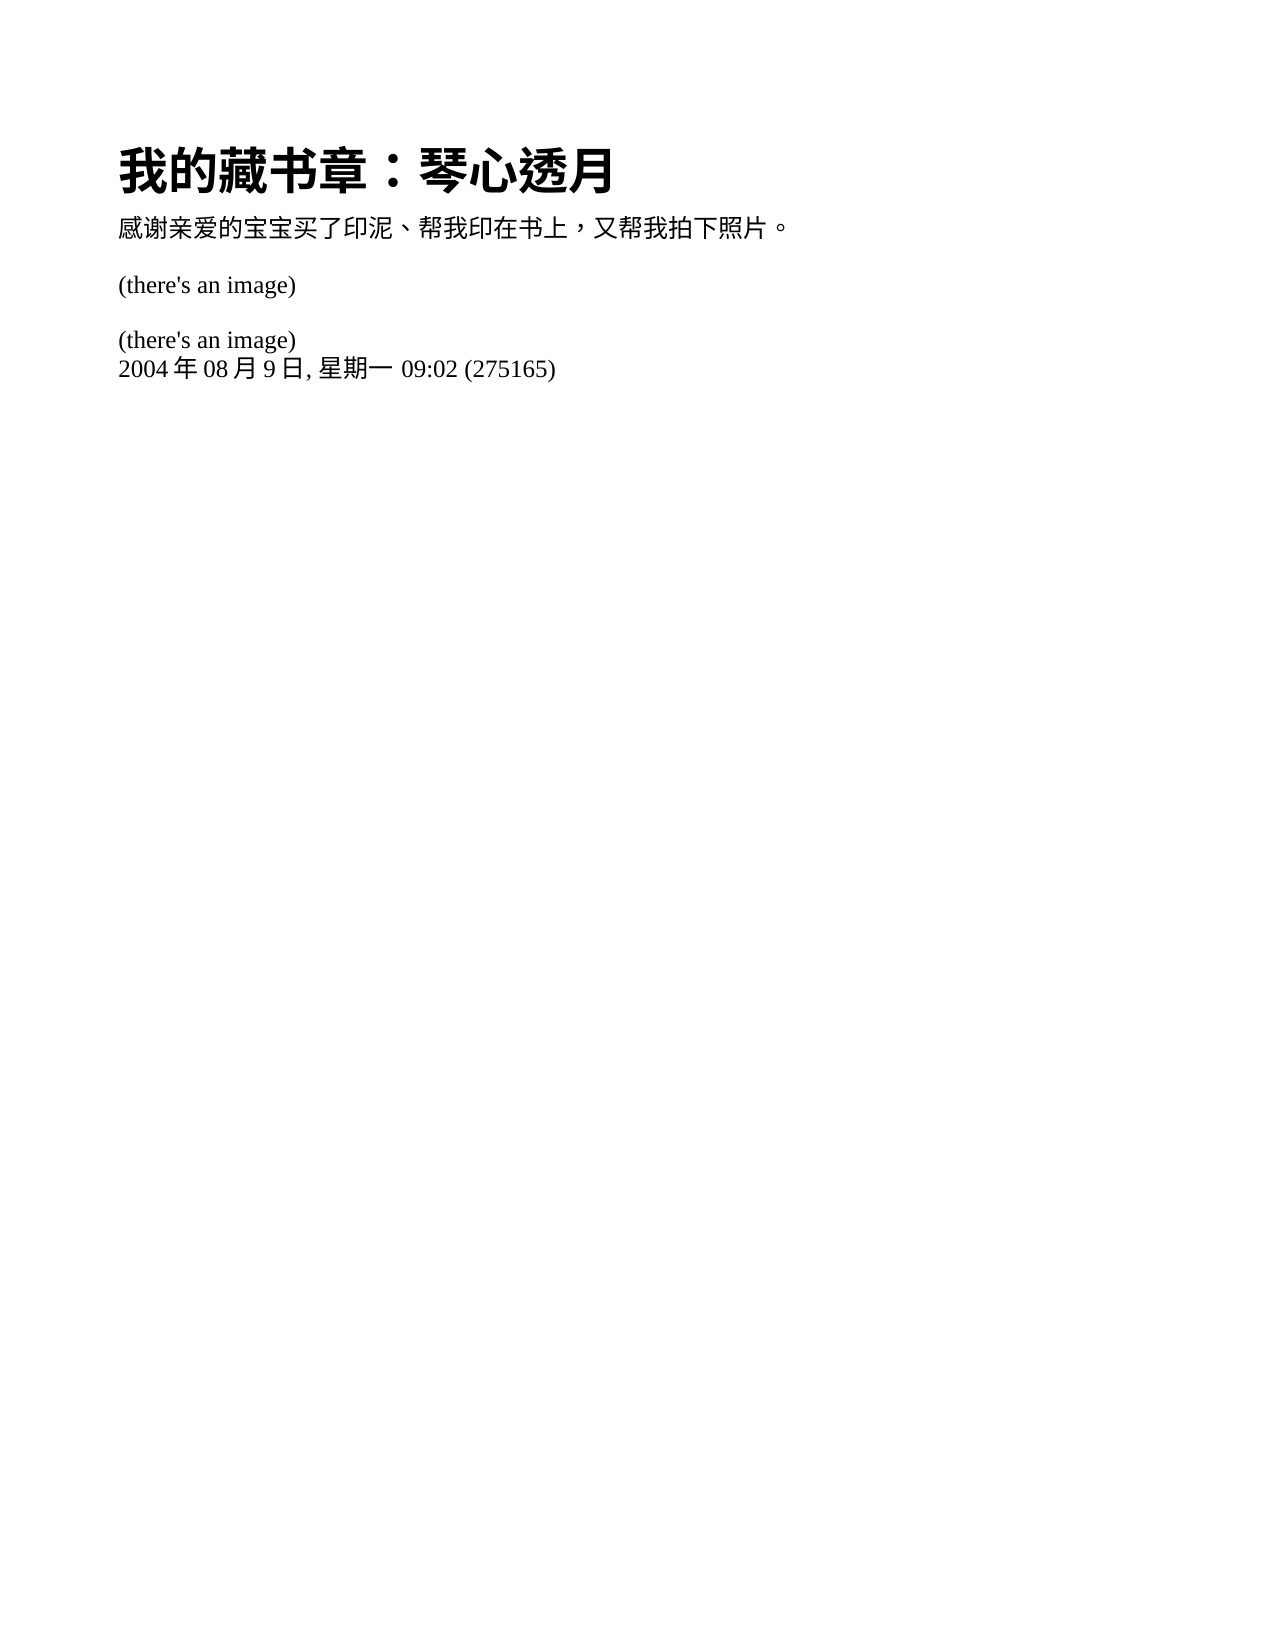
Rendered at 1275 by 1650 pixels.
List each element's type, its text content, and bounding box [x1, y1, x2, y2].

text 感谢亲爱的宝宝买了印泥、帮我印在书上，又帮我拍下照片。 [118, 214, 1157, 243]
text 2004年08月9日, 星期一 09:02 (275165) [118, 354, 1157, 383]
subtitle 我的藏书章：琴心透月 [118, 143, 1157, 201]
text (there's an image) [118, 271, 1157, 298]
text (there's an image) [118, 326, 1157, 354]
